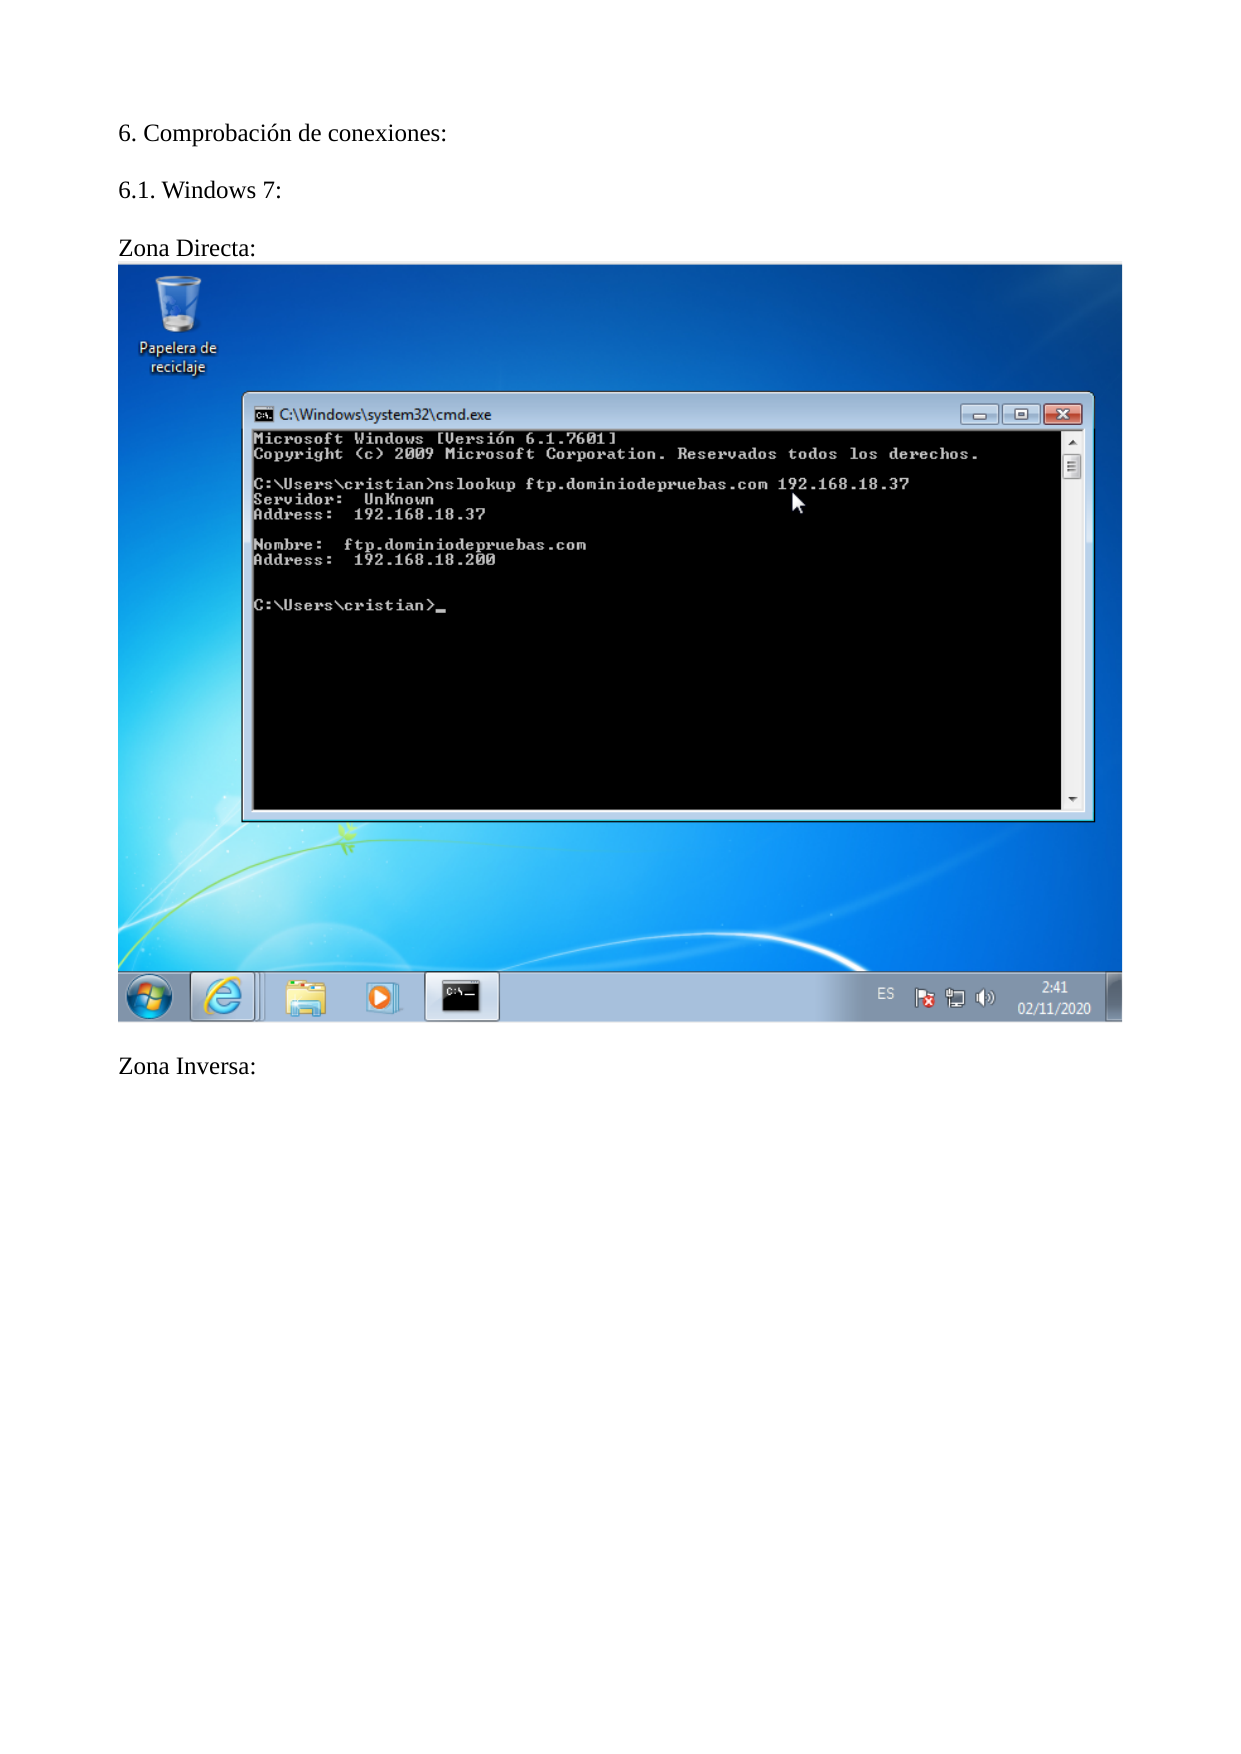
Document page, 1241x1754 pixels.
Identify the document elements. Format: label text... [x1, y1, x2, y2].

text Zona Inversa: [118, 1051, 1122, 1080]
text 6.1. Windows 7: [118, 176, 1122, 204]
text 6. Comprobación de conexiones: [118, 118, 1122, 147]
text Zona Directa: [118, 233, 1122, 261]
picture [118, 261, 1123, 1023]
